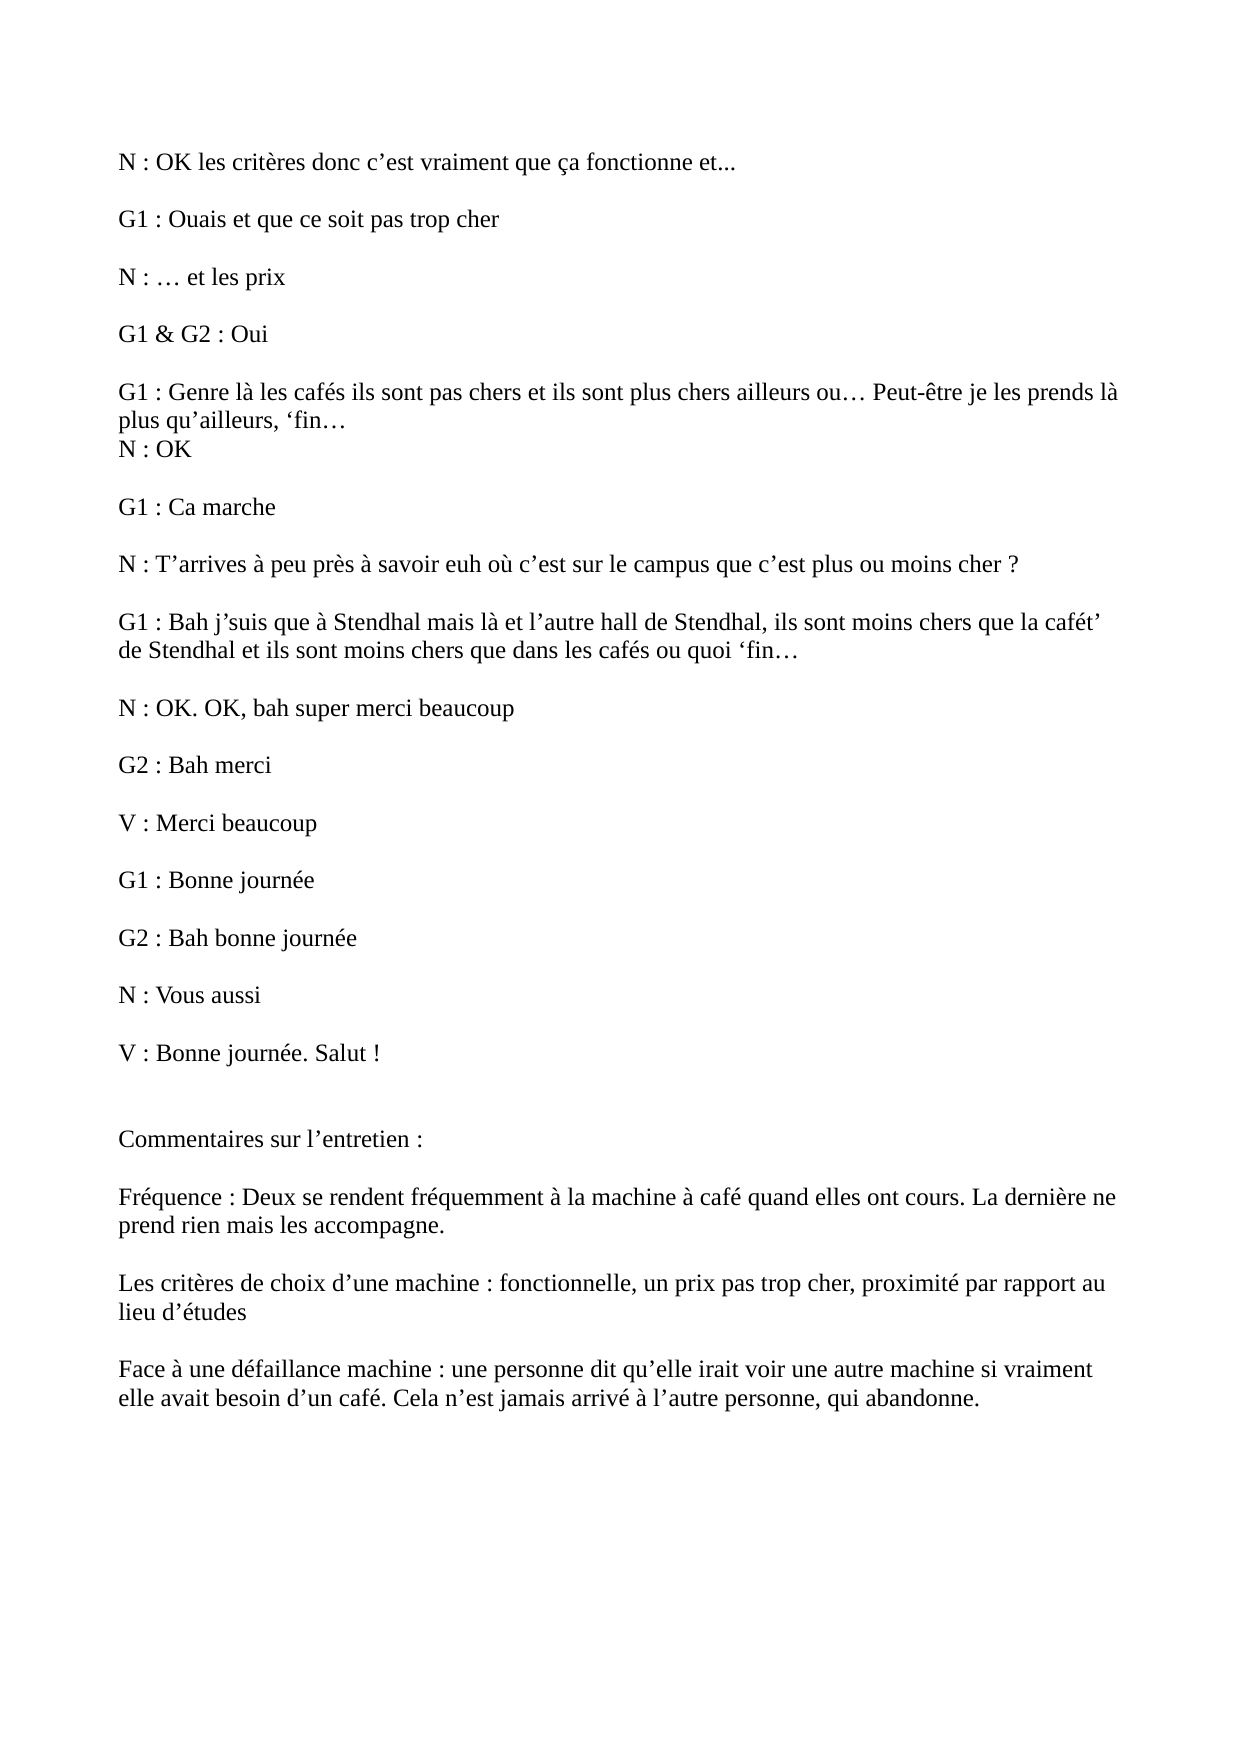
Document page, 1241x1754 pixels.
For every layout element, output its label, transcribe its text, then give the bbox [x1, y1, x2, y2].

text V : Merci beaucoup [118, 808, 1122, 837]
text G2 : Bah bonne journée [118, 923, 1122, 952]
text N : T’arrives à peu près à savoir euh où c’est sur le campus que c’est plus ou moins cher ? [118, 549, 1122, 578]
text N : OK [118, 434, 1122, 463]
text N : OK. OK, bah super merci beaucoup [118, 693, 1122, 722]
text Fréquence : Deux se rendent fréquemment à la machine à café quand elles ont cours. La dernière ne prend rien mais les accompagne. [118, 1182, 1122, 1239]
text Commentaires sur l’entretien : [118, 1124, 1122, 1153]
text Les critères de choix d’une machine : fonctionnelle, un prix pas trop cher, proximité par rapport au lieu d’études [118, 1268, 1122, 1326]
text G1 : Ouais et que ce soit pas trop cher [118, 204, 1122, 233]
text G1 : Bonne journée [118, 866, 1122, 894]
text V : Bonne journée. Salut ! [118, 1038, 1122, 1067]
text G1 & G2 : Oui [118, 319, 1122, 348]
text G1 : Bah j’suis que à Stendhal mais là et l’autre hall de Stendhal, ils sont moins chers que la cafét’ de Stendhal et ils sont moins chers que dans les cafés ou quoi ‘fin… [118, 607, 1122, 664]
text G1 : Ca marche [118, 492, 1122, 521]
text G2 : Bah merci [118, 751, 1122, 779]
text N : … et les prix [118, 262, 1122, 291]
text N : OK les critères donc c’est vraiment que ça fonctionne et... [118, 147, 1122, 176]
text G1 : Genre là les cafés ils sont pas chers et ils sont plus chers ailleurs ou… Peut-être je les prends là plus qu’ailleurs, ‘fin… [118, 377, 1122, 434]
text N : Vous aussi [118, 981, 1122, 1009]
text Face à une défaillance machine : une personne dit qu’elle irait voir une autre machine si vraiment elle avait besoin d’un café. Cela n’est jamais arrivé à l’autre personne, qui abandonne. [118, 1354, 1122, 1412]
